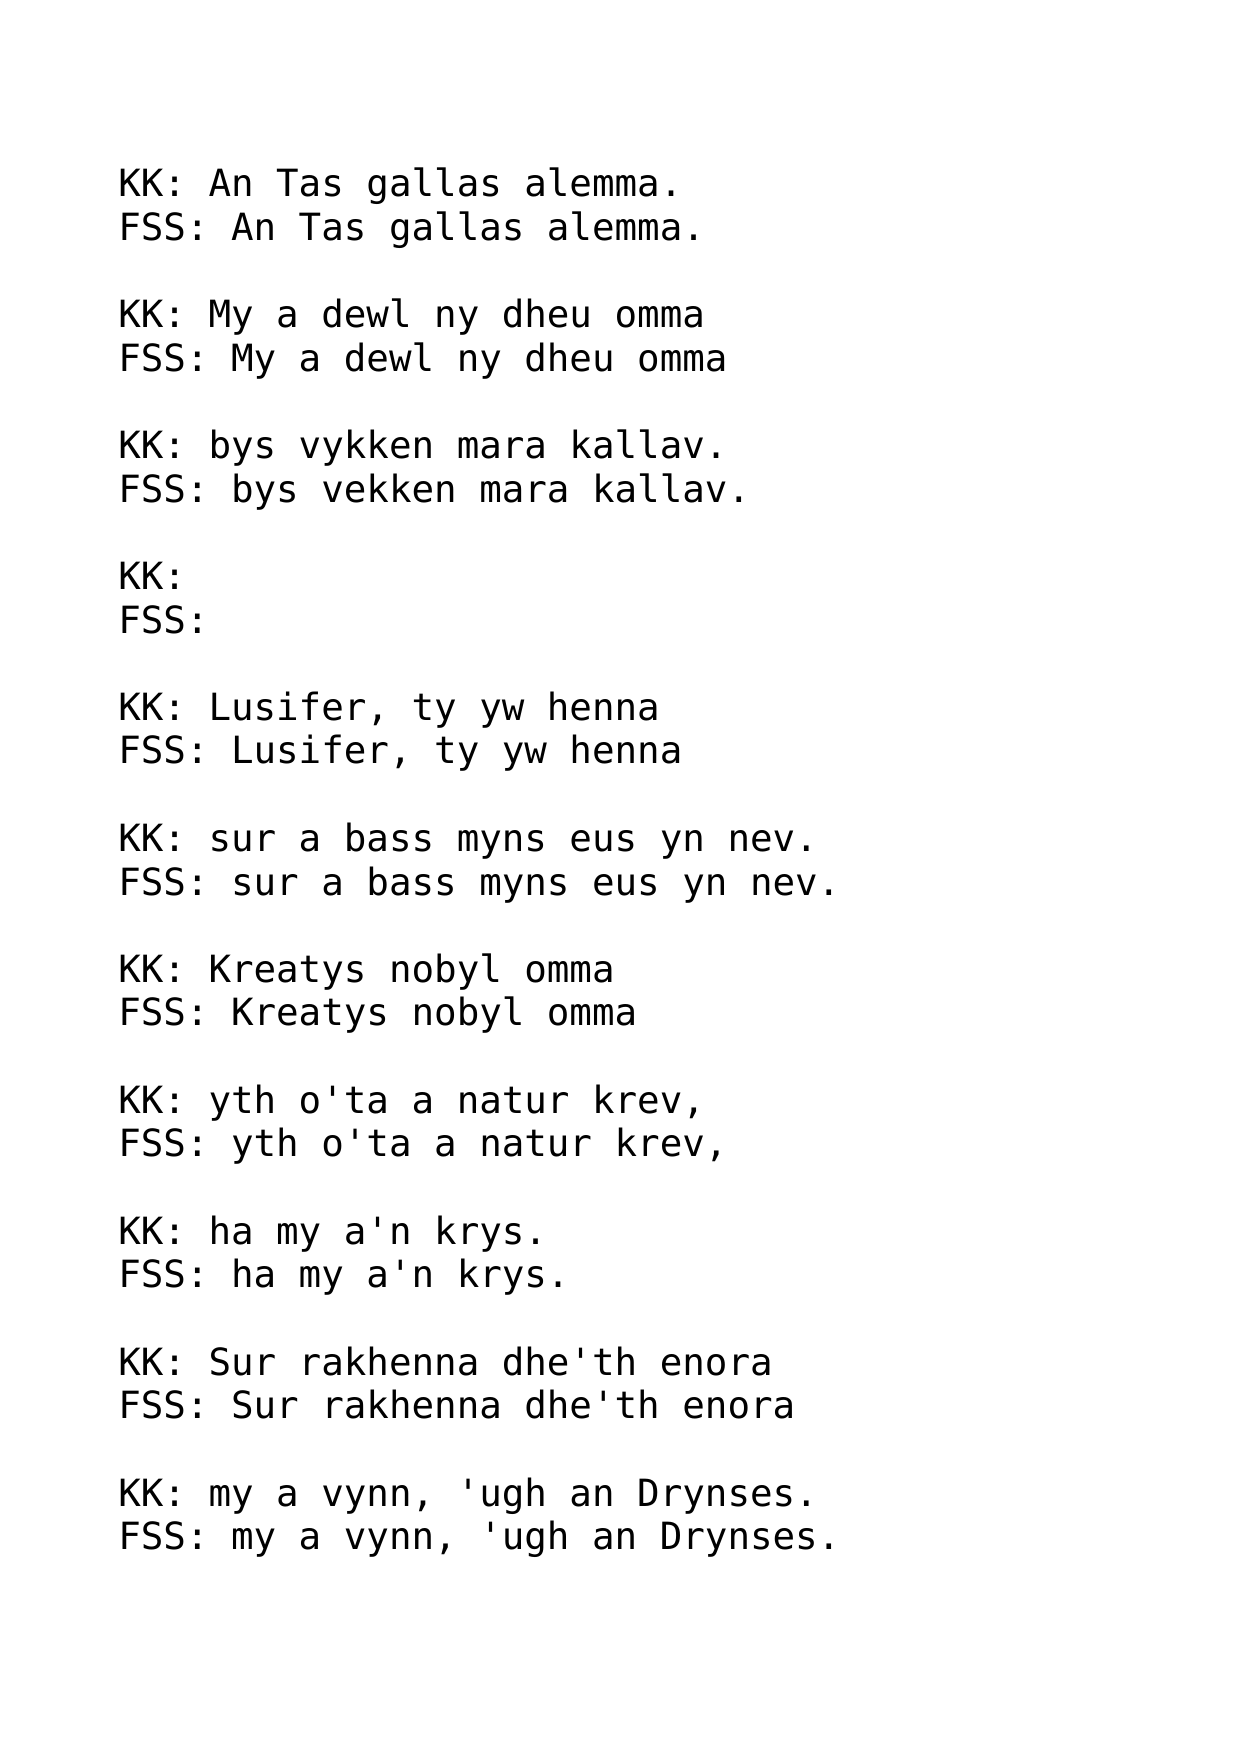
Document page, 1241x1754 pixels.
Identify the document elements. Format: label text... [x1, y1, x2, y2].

text KK: Kreatys nobyl omma [118, 947, 1122, 991]
text KK: ha my a'n krys. [118, 1209, 1122, 1253]
text FSS: yth o'ta a natur krev, [118, 1122, 1122, 1166]
text FSS: An Tas gallas alemma. [118, 205, 1122, 249]
text KK: [118, 554, 1122, 598]
text KK: my a vynn, 'ugh an Drynses. [118, 1471, 1122, 1515]
text KK: yth o'ta a natur krev, [118, 1078, 1122, 1122]
text FSS: [118, 598, 1122, 642]
text FSS: Lusifer, ty yw henna [118, 729, 1122, 773]
text FSS: sur a bass myns eus yn nev. [118, 860, 1122, 904]
text KK: An Tas gallas alemma. [118, 162, 1122, 205]
text KK: My a dewl ny dheu omma [118, 293, 1122, 336]
text FSS: Sur rakhenna dhe'th enora [118, 1384, 1122, 1427]
text FSS: Kreatys nobyl omma [118, 991, 1122, 1035]
text FSS: My a dewl ny dheu omma [118, 336, 1122, 380]
text KK: sur a bass myns eus yn nev. [118, 816, 1122, 860]
text KK: Lusifer, ty yw henna [118, 686, 1122, 729]
text KK: Sur rakhenna dhe'th enora [118, 1340, 1122, 1384]
text FSS: bys vekken mara kallav. [118, 467, 1122, 511]
text FSS: ha my a'n krys. [118, 1253, 1122, 1297]
text FSS: my a vynn, 'ugh an Drynses. [118, 1515, 1122, 1558]
text KK: bys vykken mara kallav. [118, 424, 1122, 467]
